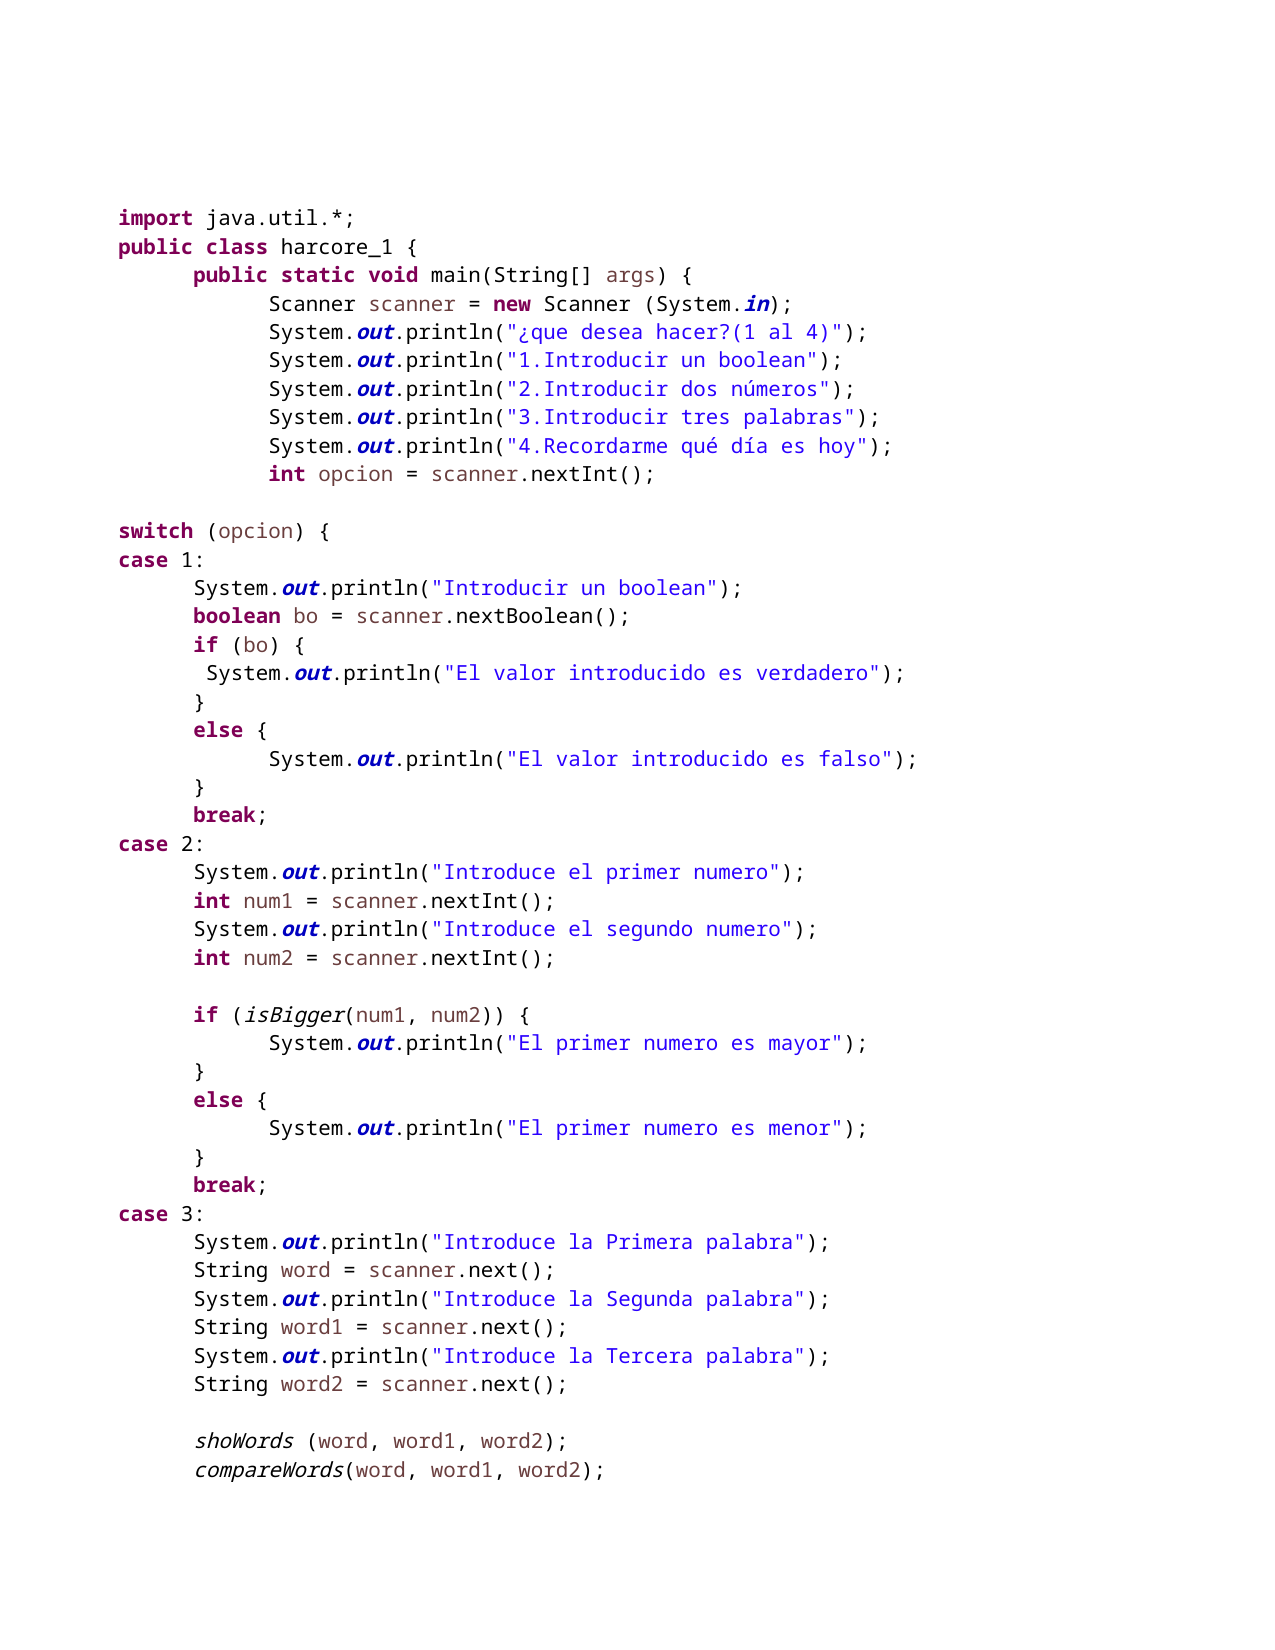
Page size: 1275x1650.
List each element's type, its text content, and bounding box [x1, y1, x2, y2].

text System.out.println("El valor introducido es verdadero"); [118, 658, 1157, 687]
text System.out.println("1.Introducir un boolean"); [118, 346, 1157, 374]
text String word1 = scanner.next(); [118, 1312, 1157, 1341]
text System.out.println("Introduce la Segunda palabra"); [118, 1284, 1157, 1312]
text Scanner scanner = new Scanner (System.in); [118, 289, 1157, 317]
text compareWords(word, word1, word2); [118, 1455, 1157, 1483]
text System.out.println("3.Introducir tres palabras"); [118, 402, 1157, 431]
text System.out.println("Introduce el segundo numero"); [118, 914, 1157, 943]
text System.out.println("4.Recordarme qué día es hoy"); [118, 431, 1157, 459]
text } [118, 1057, 1157, 1085]
text } [118, 687, 1157, 715]
text public static void main(String[] args) { [118, 260, 1157, 289]
text else { [118, 1085, 1157, 1113]
text else { [118, 715, 1157, 744]
text System.out.println("¿que desea hacer?(1 al 4)"); [118, 317, 1157, 346]
text System.out.println("Introduce la Tercera palabra"); [118, 1341, 1157, 1369]
text String word2 = scanner.next(); [118, 1369, 1157, 1398]
text if (isBigger(num1, num2)) { [118, 1000, 1157, 1028]
text System.out.println("Introduce la Primera palabra"); [118, 1227, 1157, 1256]
text } [118, 772, 1157, 801]
text System.out.println("El valor introducido es falso"); [118, 744, 1157, 772]
text public class harcore_1 { [118, 232, 1157, 260]
text import java.util.*; [118, 203, 1157, 232]
text int opcion = scanner.nextInt(); [118, 459, 1157, 488]
text } [118, 1142, 1157, 1170]
text break; [118, 1170, 1157, 1199]
text System.out.println("Introducir un boolean"); [118, 573, 1157, 602]
text int num2 = scanner.nextInt(); [118, 943, 1157, 971]
text case 2: [118, 829, 1157, 857]
text System.out.println("2.Introducir dos números"); [118, 374, 1157, 402]
text if (bo) { [118, 630, 1157, 658]
text switch (opcion) { [118, 516, 1157, 545]
text String word = scanner.next(); [118, 1256, 1157, 1284]
text int num1 = scanner.nextInt(); [118, 886, 1157, 914]
text boolean bo = scanner.nextBoolean(); [118, 602, 1157, 630]
text System.out.println("Introduce el primer numero"); [118, 857, 1157, 886]
text case 1: [118, 545, 1157, 573]
text shoWords (word, word1, word2); [118, 1426, 1157, 1455]
text break; [118, 801, 1157, 829]
text System.out.println("El primer numero es menor"); [118, 1113, 1157, 1142]
text System.out.println("El primer numero es mayor"); [118, 1028, 1157, 1057]
text case 3: [118, 1199, 1157, 1227]
